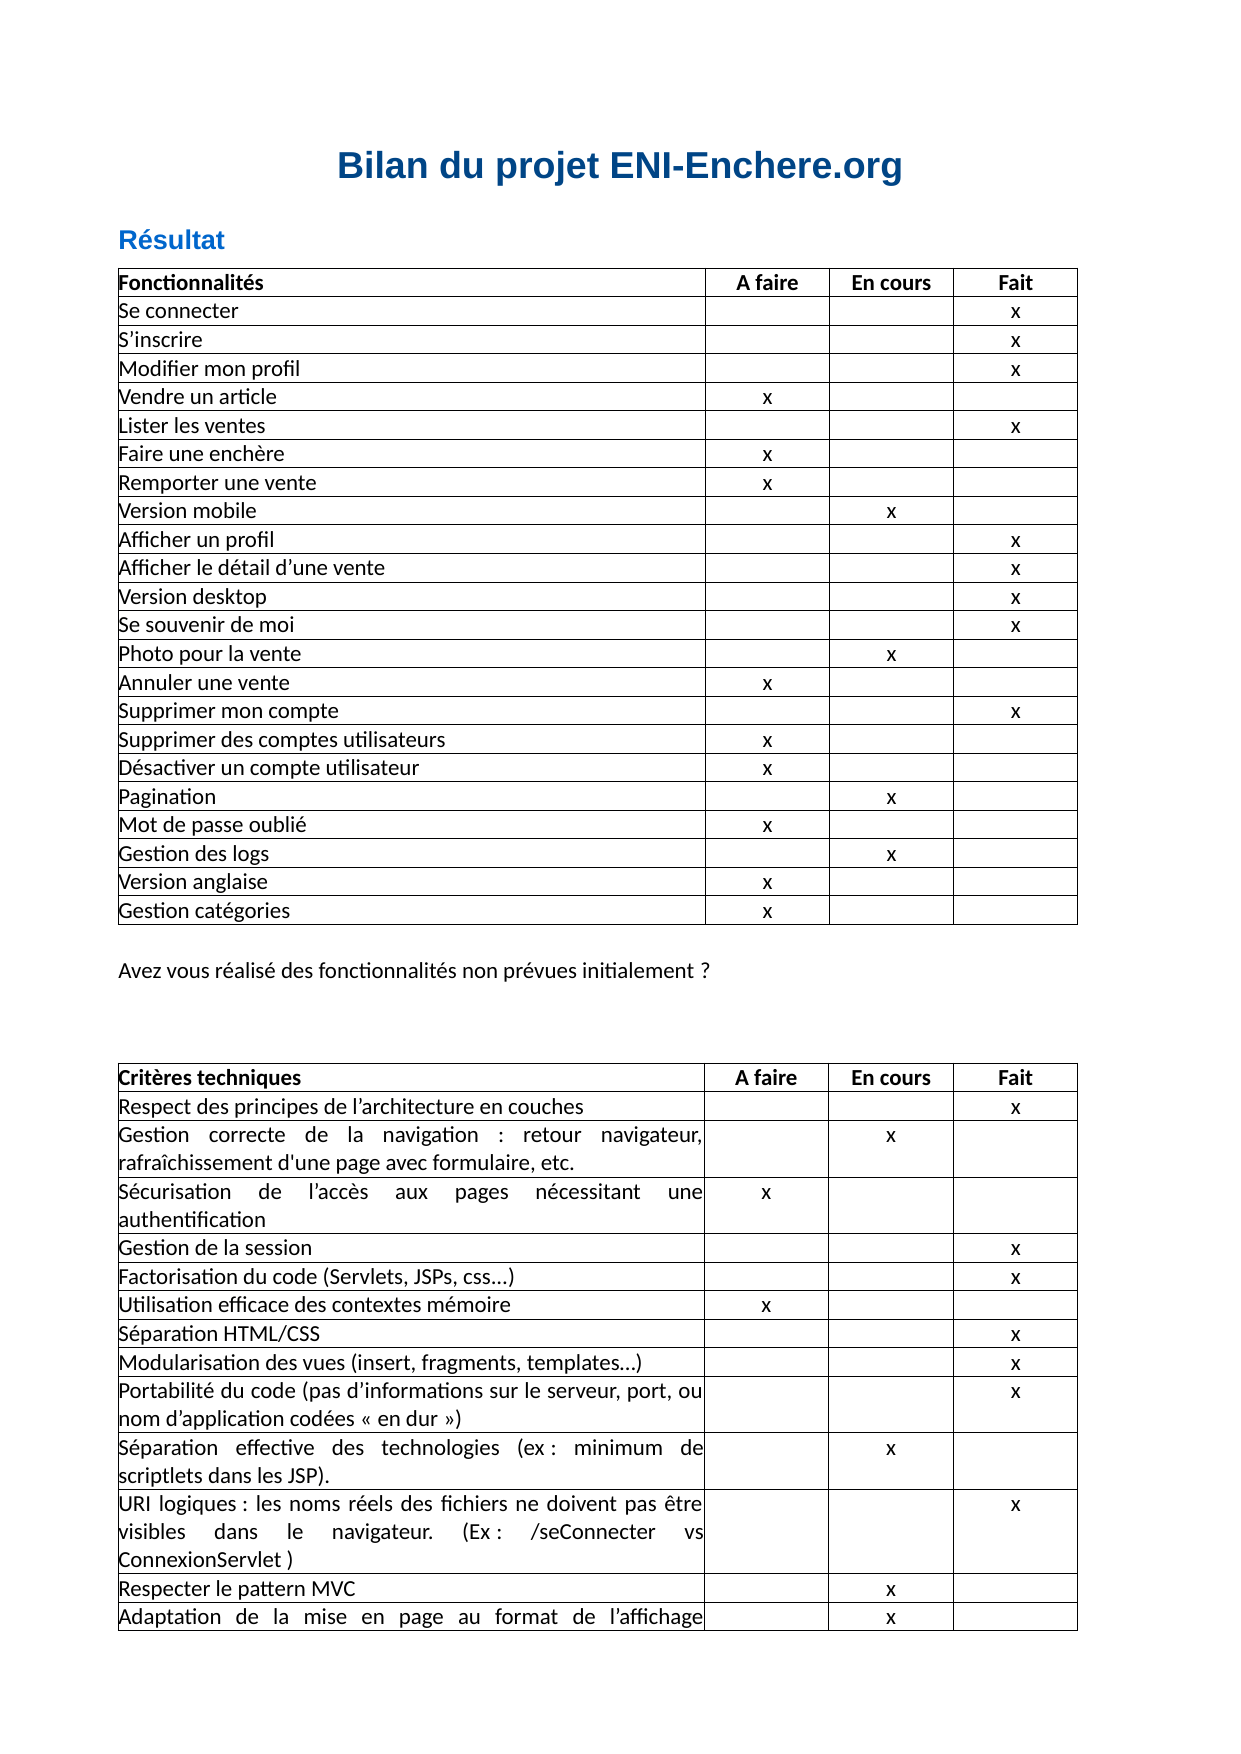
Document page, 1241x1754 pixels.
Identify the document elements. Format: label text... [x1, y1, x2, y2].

table_cell [830, 611, 953, 638]
table_header Fait [954, 269, 1077, 296]
table_cell Annuler une vente [119, 668, 705, 696]
table_cell [830, 811, 953, 838]
table_header En cours [830, 269, 953, 296]
table_cell x [954, 411, 1077, 439]
table_cell x [706, 468, 829, 496]
table_cell [706, 525, 829, 553]
table_cell Faire une enchère [119, 440, 705, 467]
table_cell x [954, 297, 1077, 324]
table_cell [830, 354, 953, 382]
table_cell x [954, 1348, 1077, 1376]
table_cell [705, 1603, 828, 1630]
table_cell [954, 383, 1077, 410]
table_cell [706, 497, 829, 524]
table_cell Modifier mon profil [119, 354, 705, 382]
table_cell [705, 1490, 828, 1573]
table_cell Gestion catégories [119, 896, 705, 924]
text Avez vous réalisé des fonctionnalités non prévues initialement ? [118, 924, 1122, 985]
table_cell [706, 697, 829, 724]
table_cell Portabilité du code (pas d’informations sur le serveur, port, ou nom d’application codées « en dur ») [119, 1377, 704, 1432]
table_cell [830, 383, 953, 410]
table_cell x [954, 1377, 1077, 1432]
table_cell [830, 668, 953, 696]
table_cell [954, 868, 1077, 895]
table_cell x [954, 354, 1077, 382]
table_cell [830, 697, 953, 724]
table_cell [954, 1433, 1077, 1489]
table_cell [706, 326, 829, 353]
table_cell [954, 782, 1077, 810]
table_cell [706, 297, 829, 324]
table_cell [954, 1574, 1077, 1602]
table_cell [830, 525, 953, 553]
table_cell [830, 297, 953, 324]
table_cell Désactiver un compte utilisateur [119, 754, 705, 781]
table_cell Afficher un profil [119, 525, 705, 553]
table_cell x [954, 326, 1077, 353]
table_cell x [829, 1433, 953, 1489]
table_cell [830, 468, 953, 496]
table_cell [830, 754, 953, 781]
table_cell [954, 440, 1077, 467]
table_cell x [706, 754, 829, 781]
table_cell [829, 1291, 953, 1318]
table_cell [954, 811, 1077, 838]
table_cell Adaptation de la mise en page au format de l’affichage [119, 1603, 704, 1630]
table_cell [706, 583, 829, 610]
table_cell x [706, 811, 829, 838]
table_cell x [954, 554, 1077, 581]
table_cell [829, 1348, 953, 1376]
table_cell [954, 668, 1077, 696]
table_cell [830, 725, 953, 753]
table_cell [705, 1121, 828, 1176]
table_cell [830, 440, 953, 467]
table_cell [830, 868, 953, 895]
table_cell x [954, 611, 1077, 638]
table_cell x [954, 1234, 1077, 1261]
table_cell [705, 1433, 828, 1489]
table_cell Supprimer des comptes utilisateurs [119, 725, 705, 753]
table_cell [705, 1263, 828, 1290]
table_cell [706, 411, 829, 439]
table_header A faire [705, 1064, 828, 1091]
table_cell [706, 782, 829, 810]
table_cell [706, 611, 829, 638]
table_cell [829, 1092, 953, 1120]
table_cell [954, 1291, 1077, 1318]
table_header A faire [706, 269, 829, 296]
table_cell [954, 1178, 1077, 1233]
table_cell [954, 1603, 1077, 1630]
table_header En cours [829, 1064, 953, 1091]
table_cell [830, 411, 953, 439]
text Bilan du projet ENI-Enchere.org [118, 143, 1122, 186]
table_cell [829, 1178, 953, 1233]
table_cell x [954, 1490, 1077, 1573]
table_cell [829, 1377, 953, 1432]
table_cell Gestion de la session [119, 1234, 704, 1261]
table_header Critères techniques [119, 1064, 704, 1091]
table_cell Lister les ventes [119, 411, 705, 439]
table_cell x [954, 697, 1077, 724]
table_cell Pagination [119, 782, 705, 810]
table_cell x [954, 1092, 1077, 1120]
table_cell [705, 1377, 828, 1432]
table_cell [954, 468, 1077, 496]
table_cell Vendre un article [119, 383, 705, 410]
table_cell [706, 640, 829, 667]
table_cell [830, 896, 953, 924]
table_cell x [829, 1603, 953, 1630]
table_cell [830, 554, 953, 581]
table_cell x [954, 583, 1077, 610]
table_cell Sécurisation de l’accès aux pages nécessitant une authentification [119, 1178, 704, 1233]
table_cell [829, 1320, 953, 1347]
table_cell x [954, 525, 1077, 553]
table_header Fait [954, 1064, 1077, 1091]
table_cell [954, 497, 1077, 524]
table_cell Gestion correcte de la navigation : retour navigateur, rafraîchissement d'une page avec formulaire, etc. [119, 1121, 704, 1176]
table_cell [954, 640, 1077, 667]
table_cell x [706, 668, 829, 696]
table_cell [706, 839, 829, 867]
table_cell [706, 554, 829, 581]
table_cell Modularisation des vues (insert, fragments, templates…) [119, 1348, 704, 1376]
table_cell Gestion des logs [119, 839, 705, 867]
table_cell [705, 1574, 828, 1602]
table_cell Afficher le détail d’une vente [119, 554, 705, 581]
table_cell [829, 1490, 953, 1573]
subtitle Résultat [118, 224, 1122, 255]
table_cell [705, 1348, 828, 1376]
table_cell [954, 839, 1077, 867]
table_cell [954, 1121, 1077, 1176]
table_cell x [830, 497, 953, 524]
table_cell x [705, 1291, 828, 1318]
table_cell Respect des principes de l’architecture en couches [119, 1092, 704, 1120]
table_cell x [954, 1263, 1077, 1290]
table_cell [705, 1092, 828, 1120]
table_cell x [829, 1121, 953, 1176]
table_cell Supprimer mon compte [119, 697, 705, 724]
table_cell [830, 583, 953, 610]
table_cell Version desktop [119, 583, 705, 610]
table_cell Version anglaise [119, 868, 705, 895]
table_cell x [830, 839, 953, 867]
table_cell x [830, 782, 953, 810]
table_cell x [705, 1178, 828, 1233]
table_cell Factorisation du code (Servlets, JSPs, css...) [119, 1263, 704, 1290]
table_cell Remporter une vente [119, 468, 705, 496]
table_cell x [706, 383, 829, 410]
table_cell x [706, 440, 829, 467]
table_cell [829, 1234, 953, 1261]
table_cell Se souvenir de moi [119, 611, 705, 638]
table_cell x [830, 640, 953, 667]
table_cell x [706, 868, 829, 895]
table_cell x [706, 725, 829, 753]
table_cell [705, 1234, 828, 1261]
table_cell [954, 754, 1077, 781]
table_cell Séparation effective des technologies (ex : minimum de scriptlets dans les JSP). [119, 1433, 704, 1489]
table_cell URI logiques : les noms réels des fichiers ne doivent pas être visibles dans le navigateur. (Ex : /seConnecter vs ConnexionServlet ) [119, 1490, 704, 1573]
table_cell x [829, 1574, 953, 1602]
table_cell Version mobile [119, 497, 705, 524]
table_cell S’inscrire [119, 326, 705, 353]
table_cell Mot de passe oublié [119, 811, 705, 838]
table_cell Utilisation efficace des contextes mémoire [119, 1291, 704, 1318]
table_cell x [706, 896, 829, 924]
table_cell Se connecter [119, 297, 705, 324]
table_cell [954, 725, 1077, 753]
table_cell [954, 896, 1077, 924]
table_cell Séparation HTML/CSS [119, 1320, 704, 1347]
table_cell [829, 1263, 953, 1290]
table_cell Respecter le pattern MVC [119, 1574, 704, 1602]
table_cell x [954, 1320, 1077, 1347]
table_header Fonctionnalités [119, 269, 705, 296]
table_cell Photo pour la vente [119, 640, 705, 667]
table_cell [830, 326, 953, 353]
table_cell [706, 354, 829, 382]
table_cell [705, 1320, 828, 1347]
